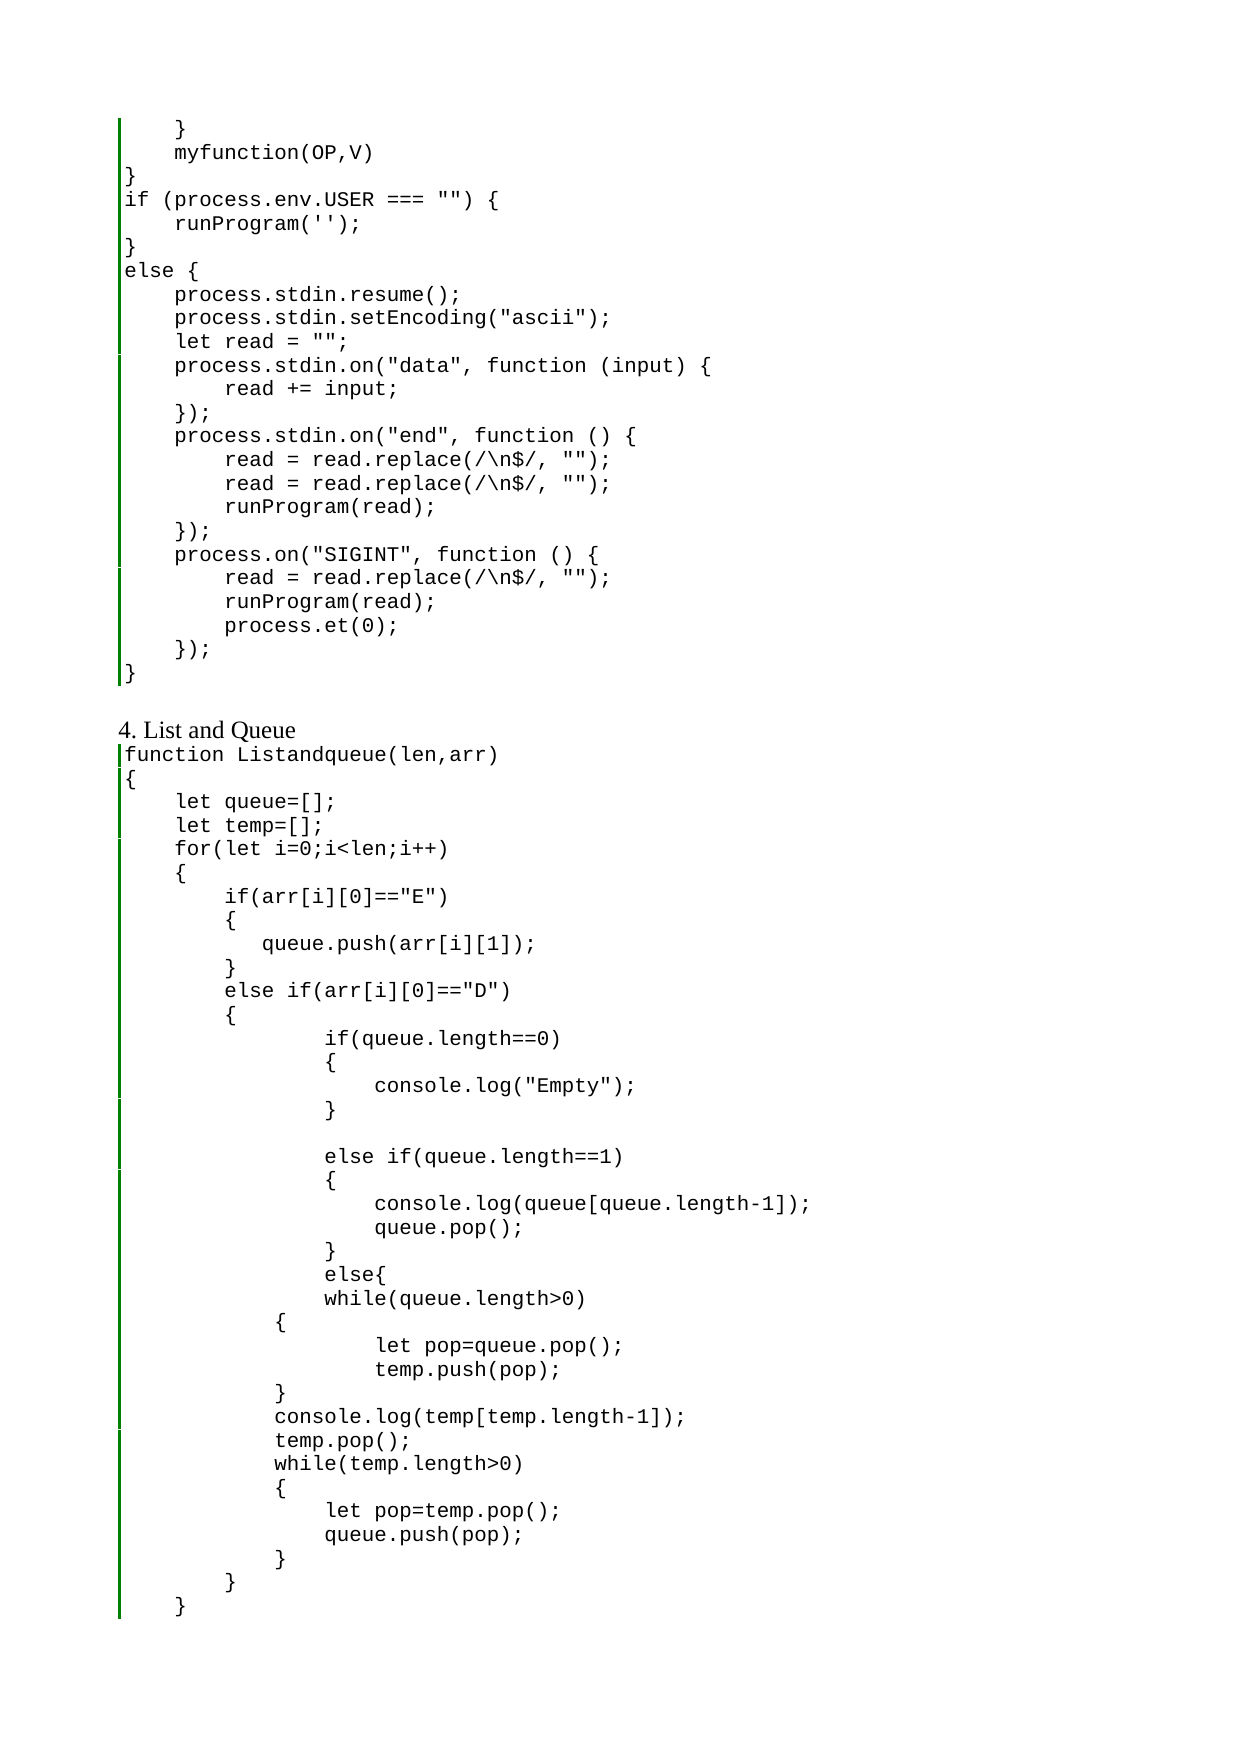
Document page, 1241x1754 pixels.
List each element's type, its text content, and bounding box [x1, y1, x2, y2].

text }); [121, 402, 1122, 426]
text read = read.replace(/\n$/, ""); [121, 473, 1122, 496]
text { [119, 767, 1122, 791]
text runProgram(''); [121, 213, 1122, 236]
text read += input; [121, 378, 1122, 402]
text } [121, 1382, 1122, 1406]
text runProgram(read); [121, 591, 1122, 615]
text temp.push(pop); [121, 1359, 1122, 1382]
text while(queue.length>0) [121, 1288, 1122, 1311]
text myfunction(OP,V) [121, 142, 1122, 165]
text process.on("SIGINT", function () { [121, 544, 1122, 567]
text let pop=queue.pop(); [121, 1335, 1122, 1359]
text } [121, 165, 1122, 189]
text } [121, 1595, 1122, 1619]
text read = read.replace(/\n$/, ""); [119, 567, 1122, 591]
text function Listandqueue(len,arr) [121, 744, 1122, 767]
text else { [121, 260, 1122, 284]
text if(queue.length==0) [121, 1028, 1122, 1051]
text 4. List and Queue [118, 715, 1122, 744]
text }); [121, 638, 1122, 662]
text { [121, 1004, 1122, 1028]
text runProgram(read); [121, 496, 1122, 520]
text } [121, 662, 1122, 686]
text if(arr[i][0]=="E") [121, 886, 1122, 909]
text { [121, 1311, 1122, 1335]
text { [121, 1477, 1122, 1501]
text let queue=[]; [121, 791, 1122, 815]
text console.log("Empty"); [121, 1075, 1122, 1098]
text { [121, 1051, 1122, 1075]
text read = read.replace(/\n$/, ""); [121, 449, 1122, 473]
text console.log(queue[queue.length-1]); [121, 1193, 1122, 1217]
text } [121, 1548, 1122, 1571]
text } [121, 1571, 1122, 1595]
text let read = ""; [121, 331, 1122, 354]
text queue.pop(); [121, 1217, 1122, 1240]
text temp.pop(); [119, 1429, 1122, 1453]
text { [121, 909, 1122, 933]
text process.stdin.resume(); [121, 284, 1122, 307]
text queue.push(pop); [121, 1524, 1122, 1548]
text console.log(temp[temp.length-1]); [121, 1406, 1122, 1429]
text else{ [121, 1264, 1122, 1288]
text if (process.env.USER === "") { [121, 189, 1122, 213]
text let pop=temp.pop(); [121, 1501, 1122, 1524]
text } [119, 1098, 1122, 1122]
text } [121, 118, 1122, 142]
text } [121, 1240, 1122, 1264]
text { [121, 862, 1122, 886]
text } [121, 957, 1122, 980]
text queue.push(arr[i][1]); [121, 933, 1122, 957]
text { [119, 1169, 1122, 1193]
text for(let i=0;i<len;i++) [119, 838, 1122, 862]
text else if(queue.length==1) [121, 1146, 1122, 1169]
text else if(arr[i][0]=="D") [121, 980, 1122, 1004]
text while(temp.length>0) [121, 1453, 1122, 1477]
text }); [121, 520, 1122, 544]
text process.stdin.setEncoding("ascii"); [121, 307, 1122, 331]
text } [121, 236, 1122, 260]
text process.et(0); [121, 615, 1122, 638]
text process.stdin.on("end", function () { [121, 426, 1122, 449]
text process.stdin.on("data", function (input) { [119, 354, 1122, 378]
text let temp=[]; [121, 815, 1122, 838]
